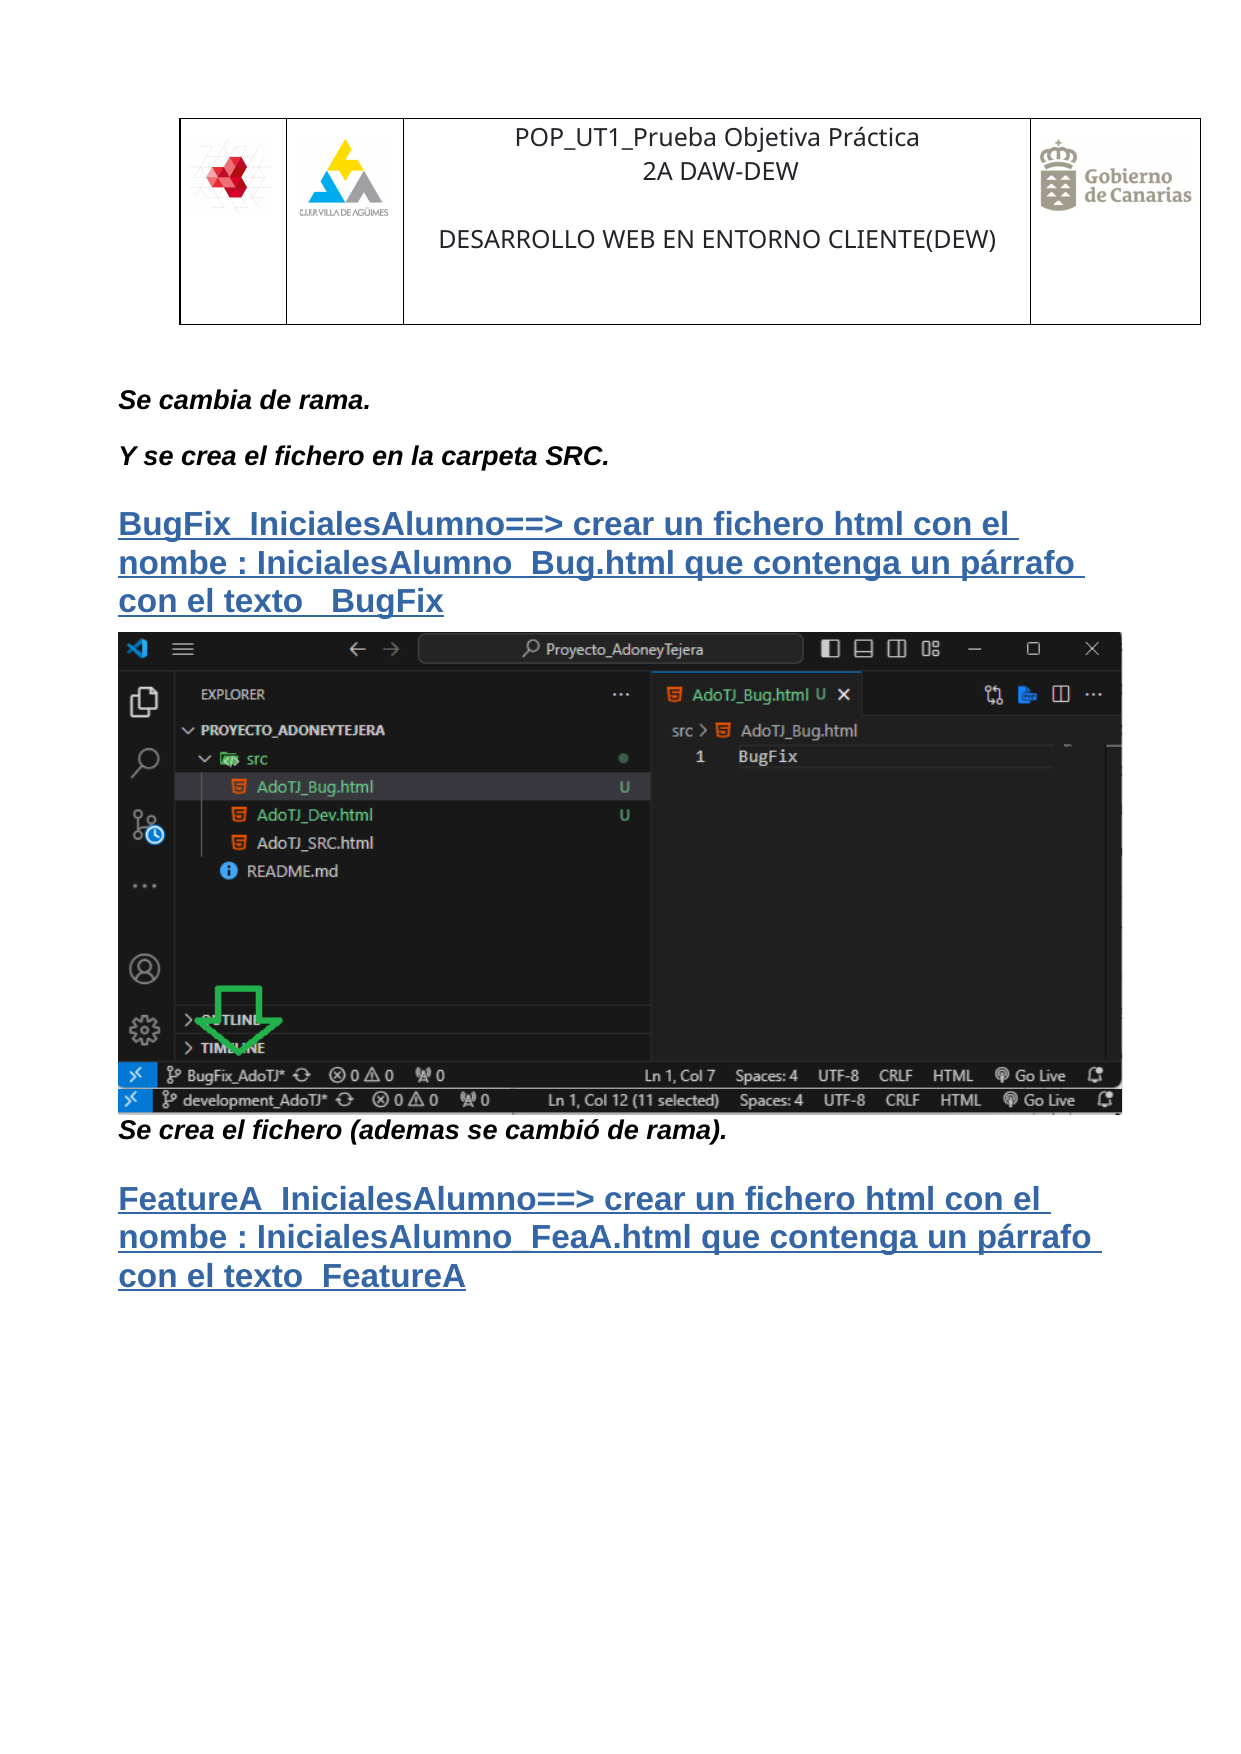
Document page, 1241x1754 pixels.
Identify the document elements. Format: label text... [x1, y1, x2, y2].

picture [118, 632, 1123, 1115]
picture [187, 138, 273, 214]
subtitle Se cambia de rama. [118, 384, 1122, 415]
picture [1037, 137, 1193, 212]
subtitle BugFix_InicialesAlumno==> crear un fichero html con el nombe : InicialesAlumno_Bug.html que contenga un párrafo con el texto BugFix [118, 504, 1122, 620]
subtitle Y se crea el fichero en la carpeta SRC. [118, 440, 1122, 471]
subtitle Se crea el fichero (ademas se cambió de rama). [118, 1115, 1122, 1146]
subtitle FeatureA_InicialesAlumno==> crear un fichero html con el nombe : InicialesAlumno_FeaA.html que contenga un párrafo con el texto FeatureA [118, 1179, 1122, 1294]
picture [299, 138, 389, 217]
